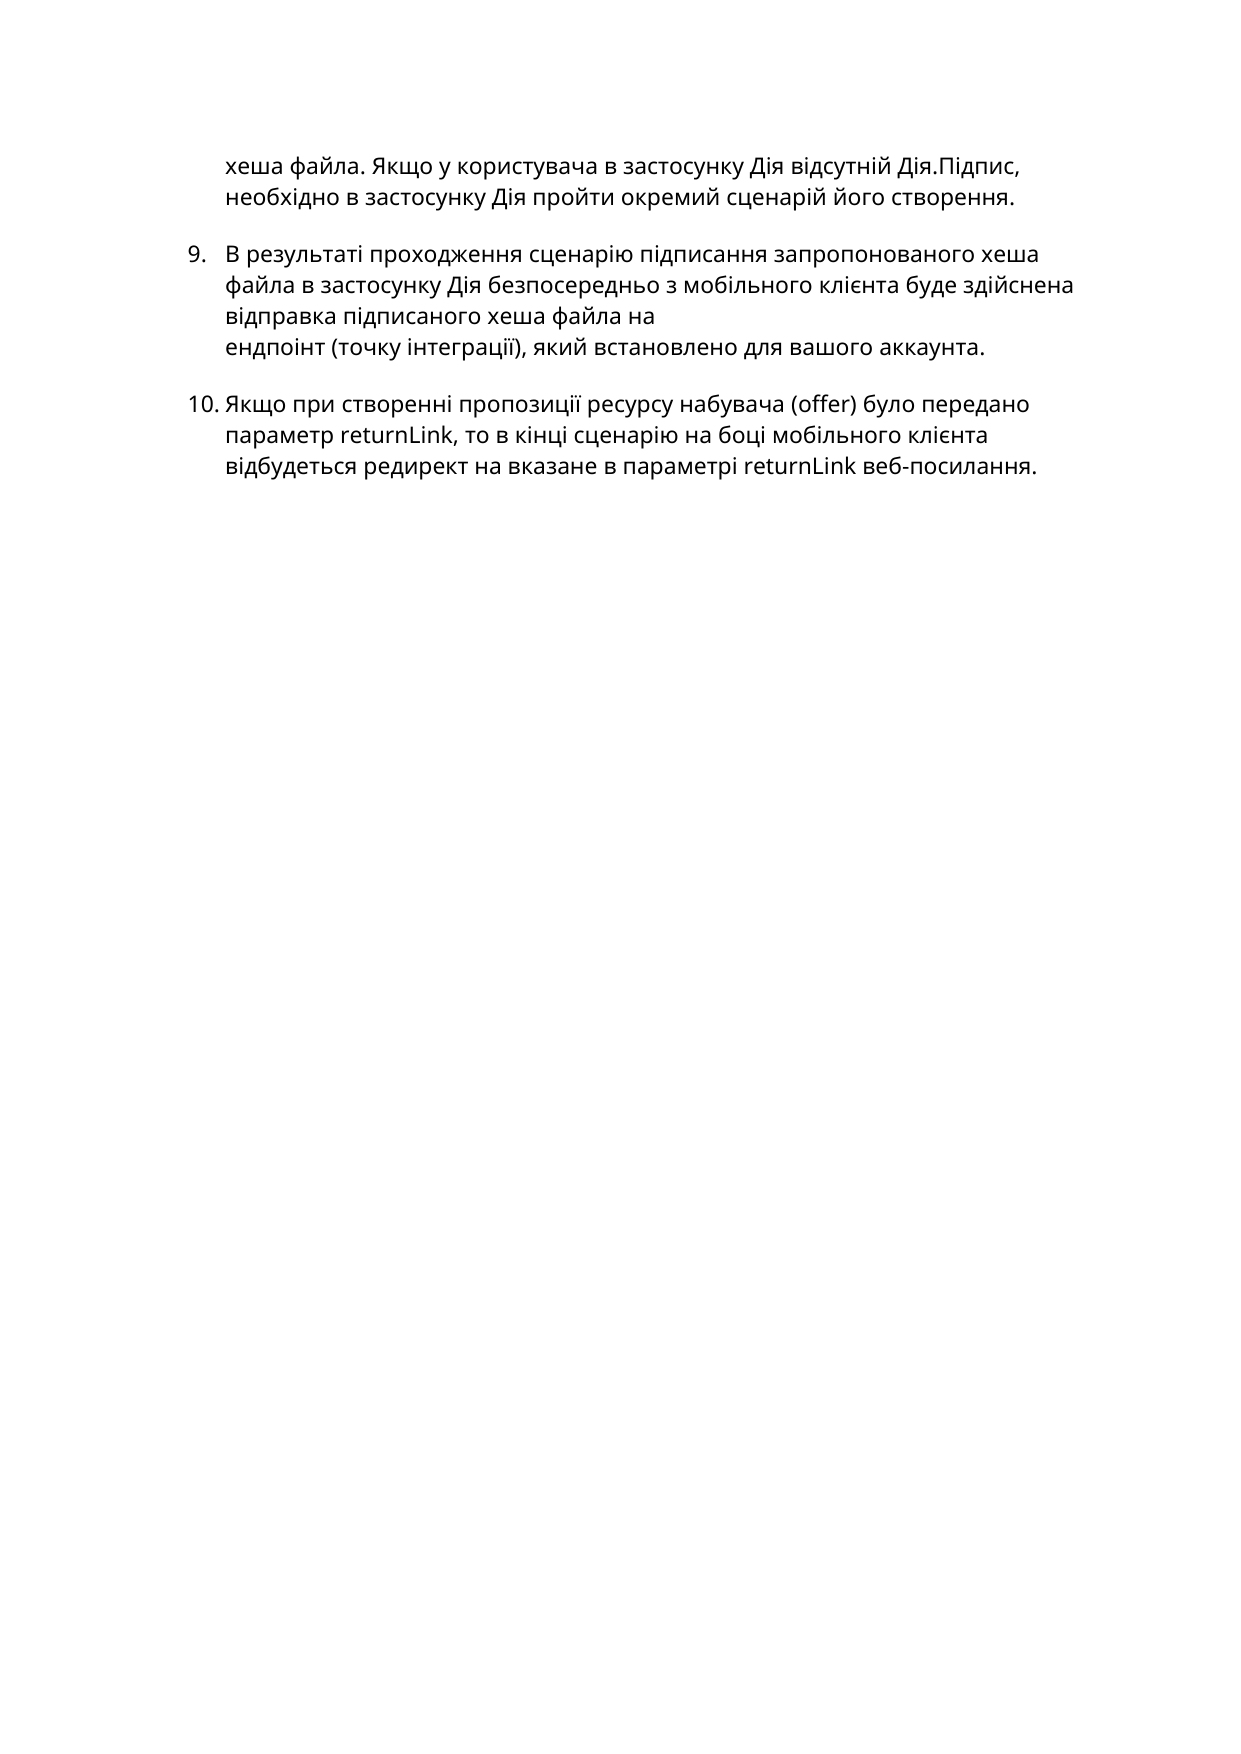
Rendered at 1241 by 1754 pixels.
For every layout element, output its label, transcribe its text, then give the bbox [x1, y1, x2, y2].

list хеша файла. Якщо у користувача в застосунку Дія відсутній Дія.Підпис, необхідно в застосунку Дія пройти окремий сценарій його створення. [187, 150, 1094, 212]
list В результаті проходження сценарію підписання запропонованого хеша файла в застосунку Дія безпосередньо з мобільного клієнта буде здійснена відправка підписаного хеша файла на ендпоінт (точку інтеграції), який встановлено для вашого аккаунта. [187, 237, 1094, 362]
list Якщо при створенні пропозиції ресурсу набувача (offer) було передано параметр returnLink, то в кінці сценарію на боці мобільного клієнта відбудеться редирект на вказане в параметрі returnLink веб-посилання. [187, 387, 1094, 481]
